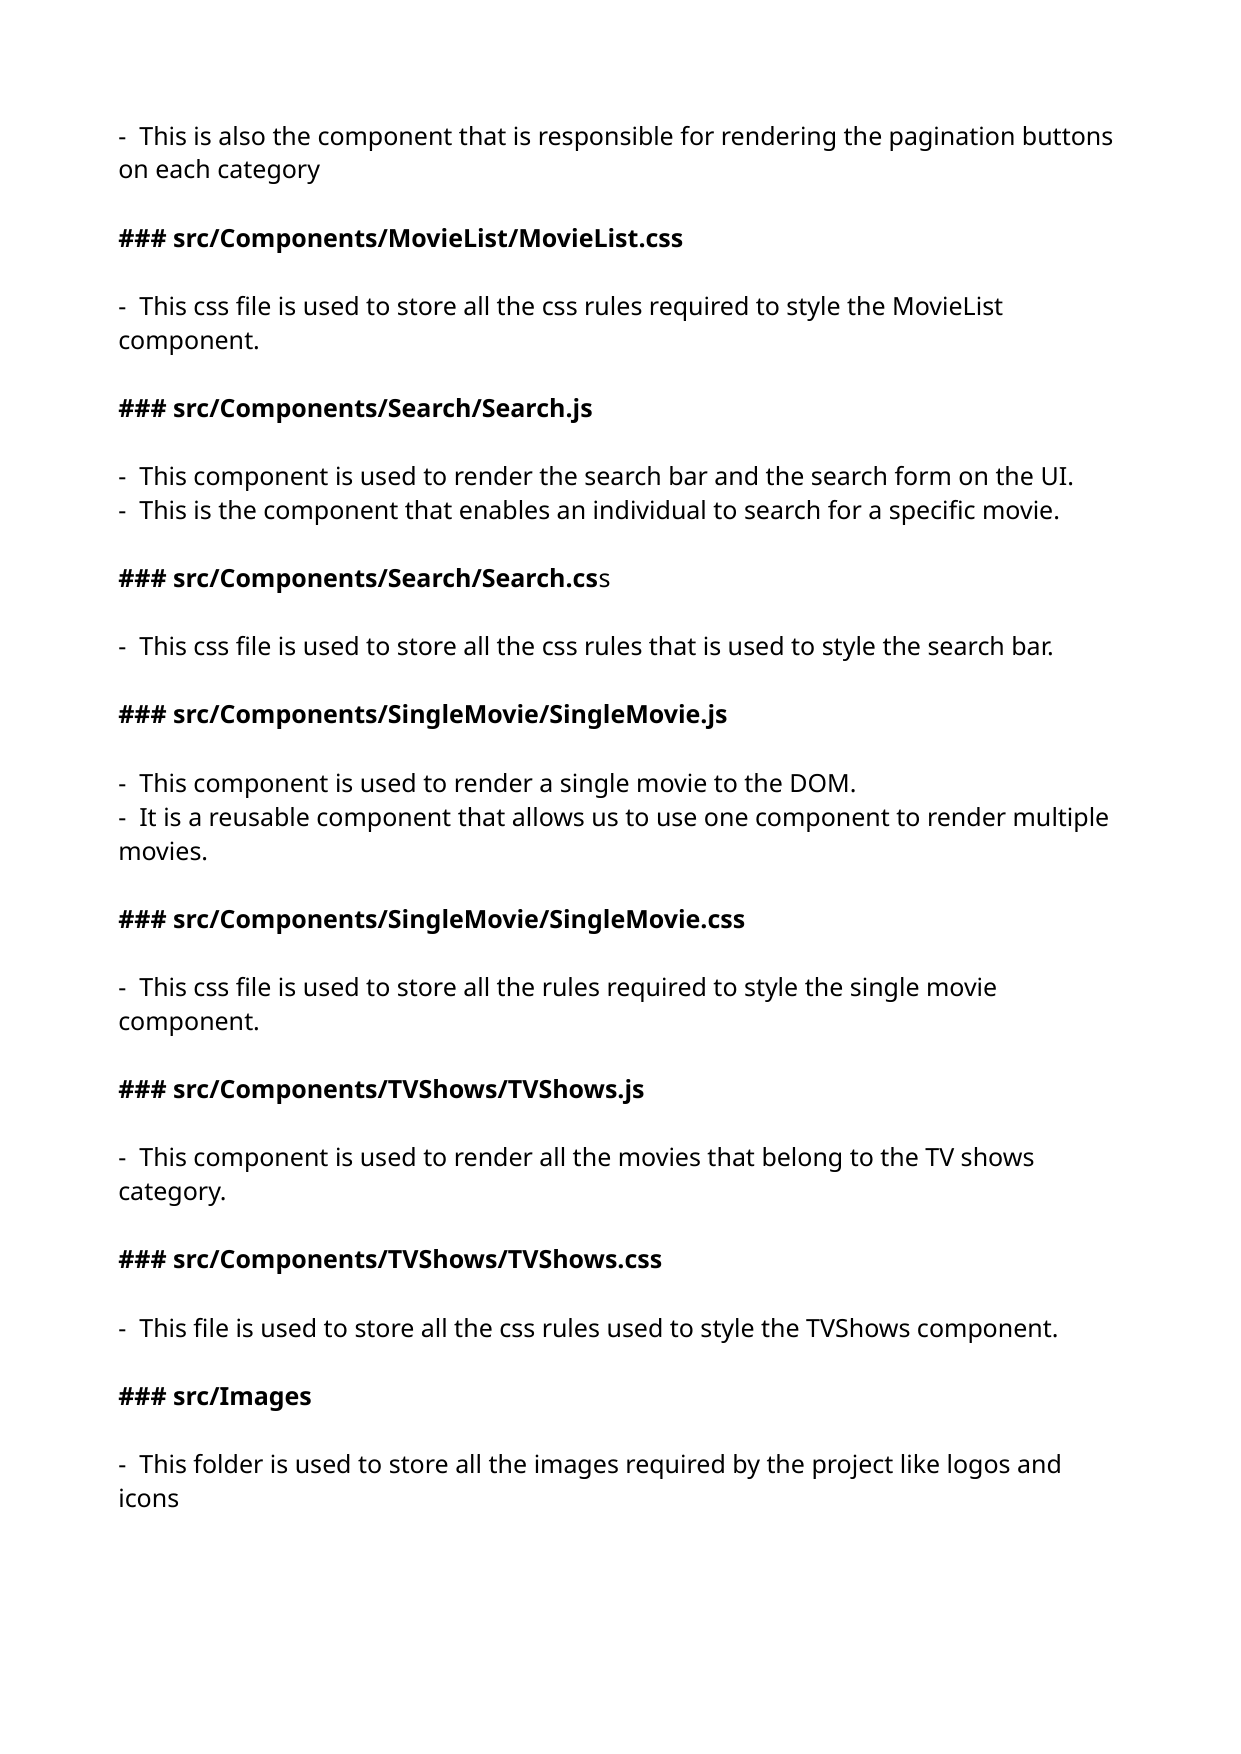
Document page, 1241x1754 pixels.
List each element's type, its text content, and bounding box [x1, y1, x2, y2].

text ### src/Components/Search/Search.js [118, 391, 1122, 425]
text - It is a reusable component that allows us to use one component to render multiple movies. [118, 799, 1122, 867]
text ### src/Images [118, 1378, 1122, 1412]
text ### src/Components/SingleMovie/SingleMovie.js [118, 697, 1122, 731]
text - This component is used to render all the movies that belong to the TV shows category. [118, 1140, 1122, 1208]
text - This folder is used to store all the images required by the project like logos and icons [118, 1447, 1122, 1515]
text ### src/Components/MovieList/MovieList.css [118, 220, 1122, 254]
text - This component is used to render a single movie to the DOM. [118, 765, 1122, 799]
text - This css file is used to store all the rules required to style the single movie component. [118, 970, 1122, 1038]
text - This css file is used to store all the css rules required to style the MovieList component. [118, 288, 1122, 357]
text ### src/Components/TVShows/TVShows.css [118, 1242, 1122, 1276]
text - This is also the component that is responsible for rendering the pagination buttons on each category [118, 118, 1122, 186]
text - This file is used to store all the css rules used to style the TVShows component. [118, 1310, 1122, 1344]
text ### src/Components/TVShows/TVShows.js [118, 1072, 1122, 1106]
text - This css file is used to store all the css rules that is used to style the search bar. [118, 629, 1122, 663]
text ### src/Components/SingleMovie/SingleMovie.css [118, 902, 1122, 936]
text - This is the component that enables an individual to search for a specific movie. [118, 493, 1122, 527]
text ### src/Components/Search/Search.css [118, 561, 1122, 595]
text - This component is used to render the search bar and the search form on the UI. [118, 459, 1122, 493]
